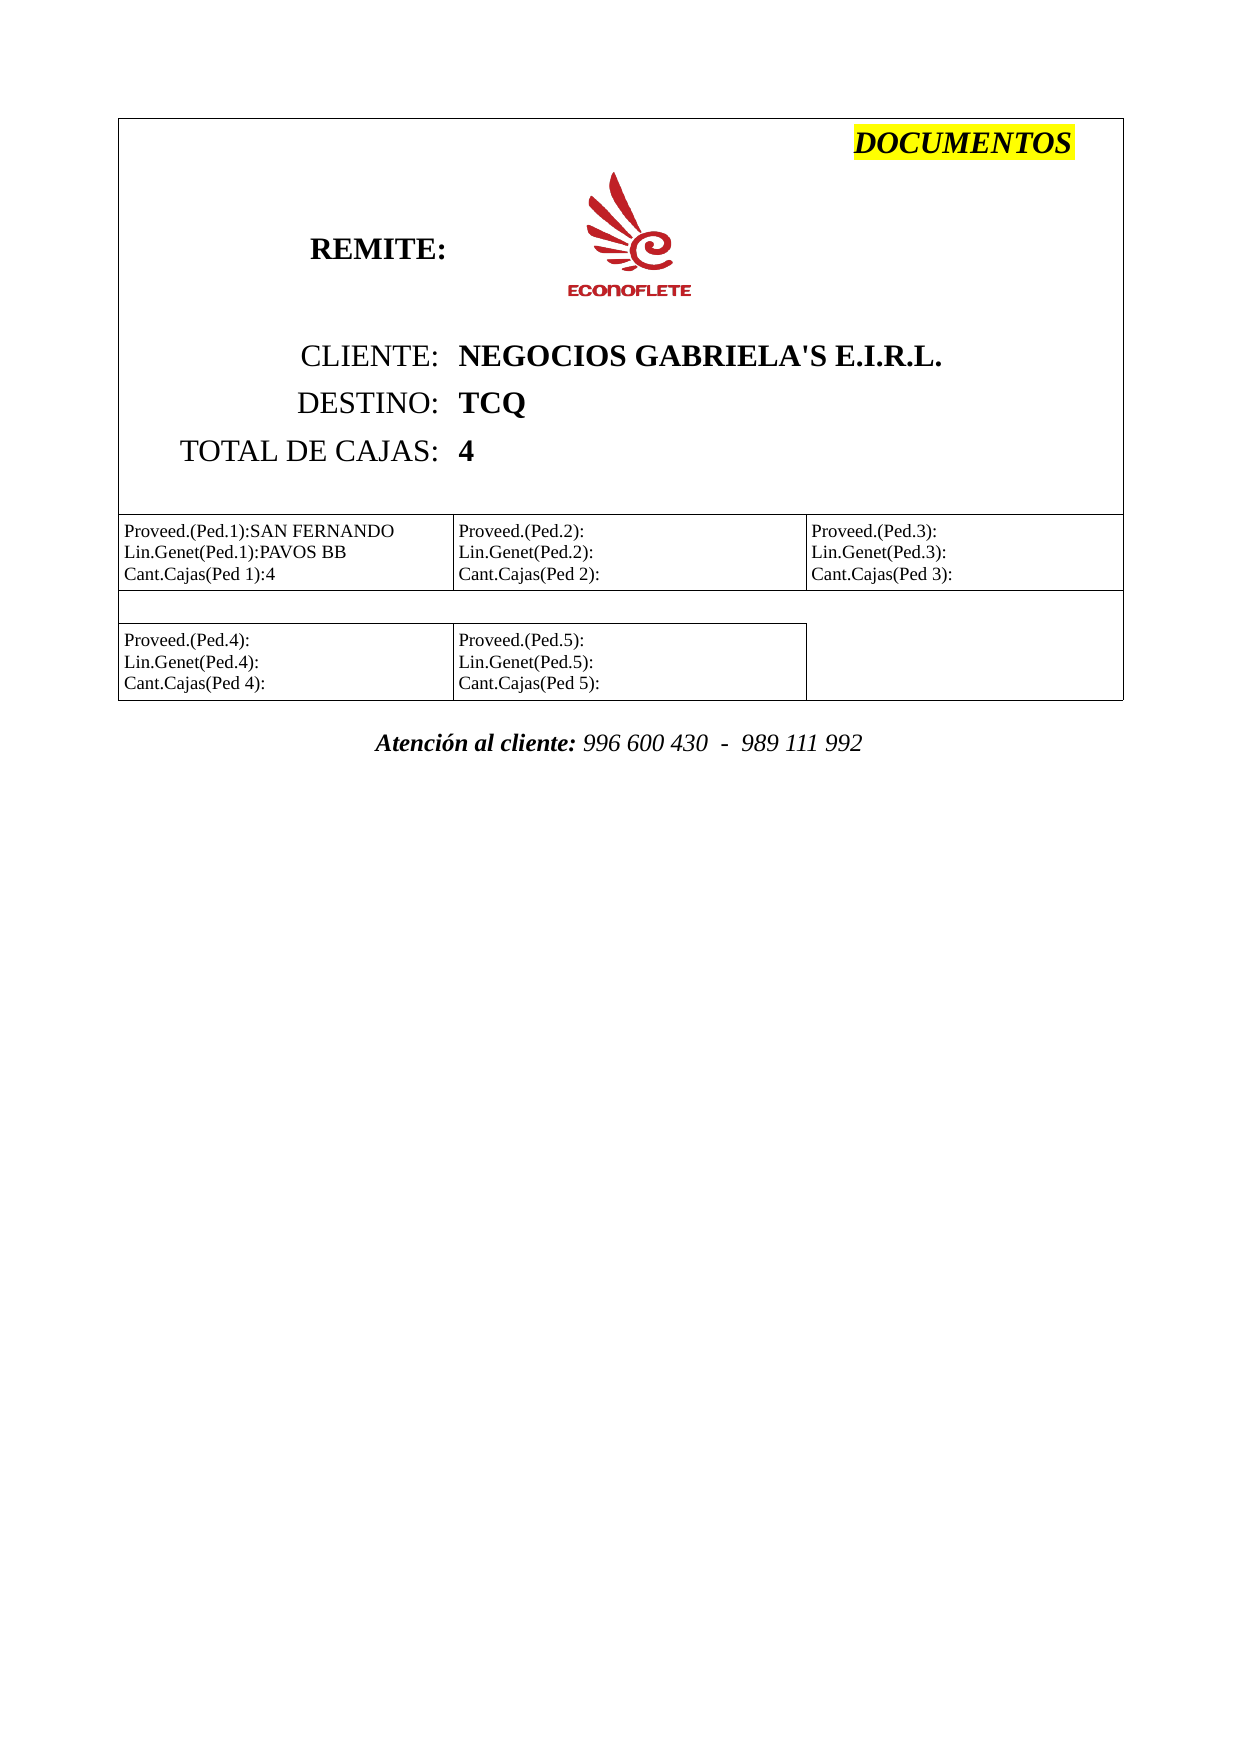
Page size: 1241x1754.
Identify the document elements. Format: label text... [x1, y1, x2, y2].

table_cell [119, 591, 453, 623]
table_cell Proveed.(Ped.4): Lin.Genet(Ped.4): Cant.Cajas(Ped 4): [119, 624, 453, 699]
table_cell [806, 166, 1123, 332]
table_cell TCQ [453, 379, 806, 426]
table_cell DESTINO: [119, 379, 453, 426]
table_header DOCUMENTOS [806, 119, 1123, 166]
table_cell [453, 166, 806, 332]
table_cell Proveed.(Ped.1):SAN FERNANDO Lin.Genet(Ped.1):PAVOS BB Cant.Cajas(Ped 1):4 [119, 515, 453, 590]
table_cell [119, 474, 453, 514]
text Atención al cliente: 996 600 430 - 989 111 992 [118, 728, 1122, 757]
table_header [119, 119, 453, 166]
table_cell REMITE: [119, 166, 453, 332]
table_cell Proveed.(Ped.5): Lin.Genet(Ped.5): Cant.Cajas(Ped 5): [454, 624, 806, 699]
table_cell NEGOCIOS GABRIELA'S E.I.R.L. [453, 332, 1123, 379]
table_cell Proveed.(Ped.2): Lin.Genet(Ped.2): Cant.Cajas(Ped 2): [454, 515, 806, 590]
table_cell CLIENTE: [119, 332, 453, 379]
table_cell [807, 623, 1123, 699]
table_cell TOTAL DE CAJAS: [119, 426, 453, 474]
table_cell [806, 591, 1123, 623]
table_cell [806, 474, 1123, 514]
table_cell [806, 379, 1123, 426]
table_cell 4 [453, 426, 1123, 474]
table_header [453, 119, 806, 166]
table_cell [453, 474, 806, 514]
table_cell Proveed.(Ped.3): Lin.Genet(Ped.3): Cant.Cajas(Ped 3): [807, 515, 1123, 590]
picture [552, 171, 707, 297]
table_cell [453, 591, 806, 623]
